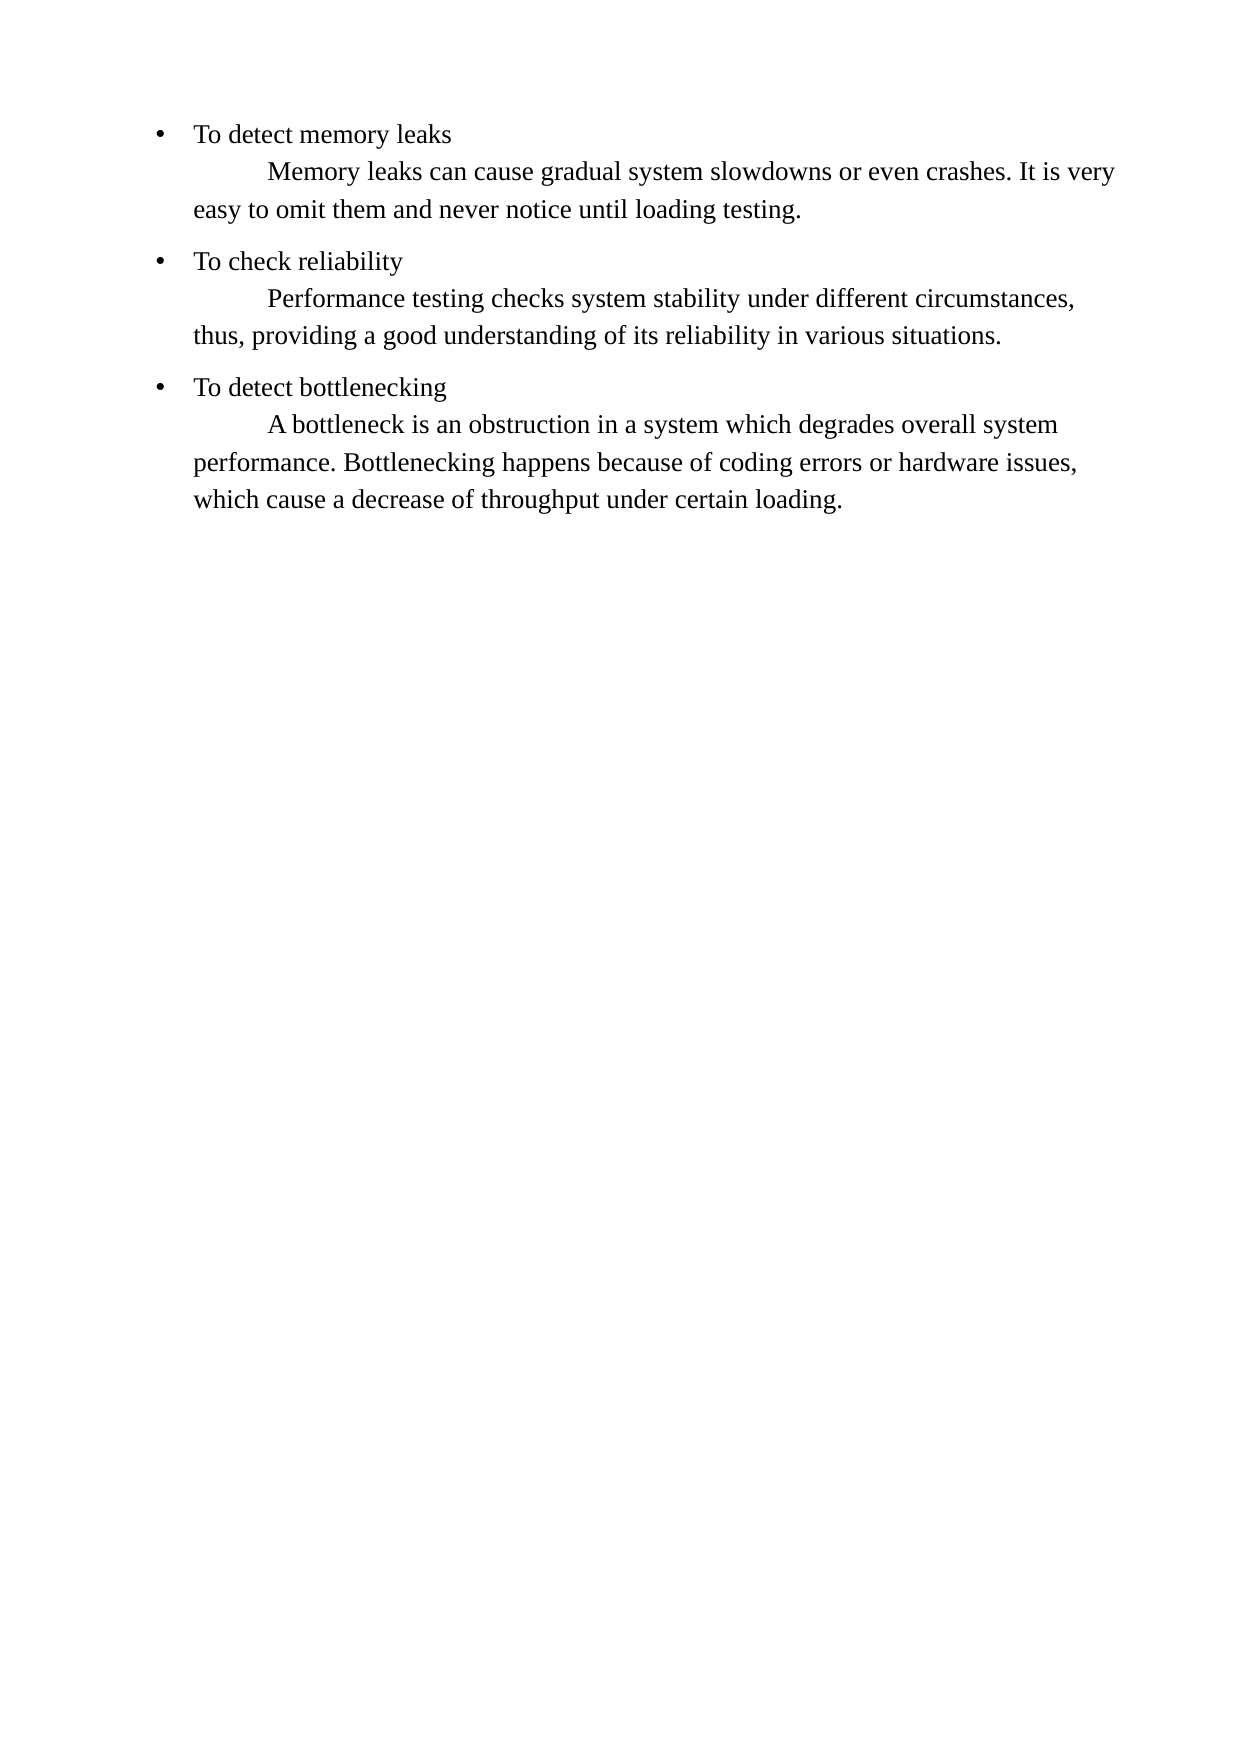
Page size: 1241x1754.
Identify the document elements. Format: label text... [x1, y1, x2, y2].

list To detect memory leaks Memory leaks can cause gradual system slowdowns or even crashes. It is very easy to omit them and never notice until loading testing. [156, 118, 1122, 224]
list To check reliability Performance testing checks system stability under different circumstances, thus, providing a good understanding of its reliability in various situations. [156, 245, 1122, 351]
list To detect bottlenecking A bottleneck is an obstruction in a system which degrades overall system performance. Bottlenecking happens because of coding errors or hardware issues, which cause a decrease of throughput under certain loading. [156, 371, 1122, 514]
